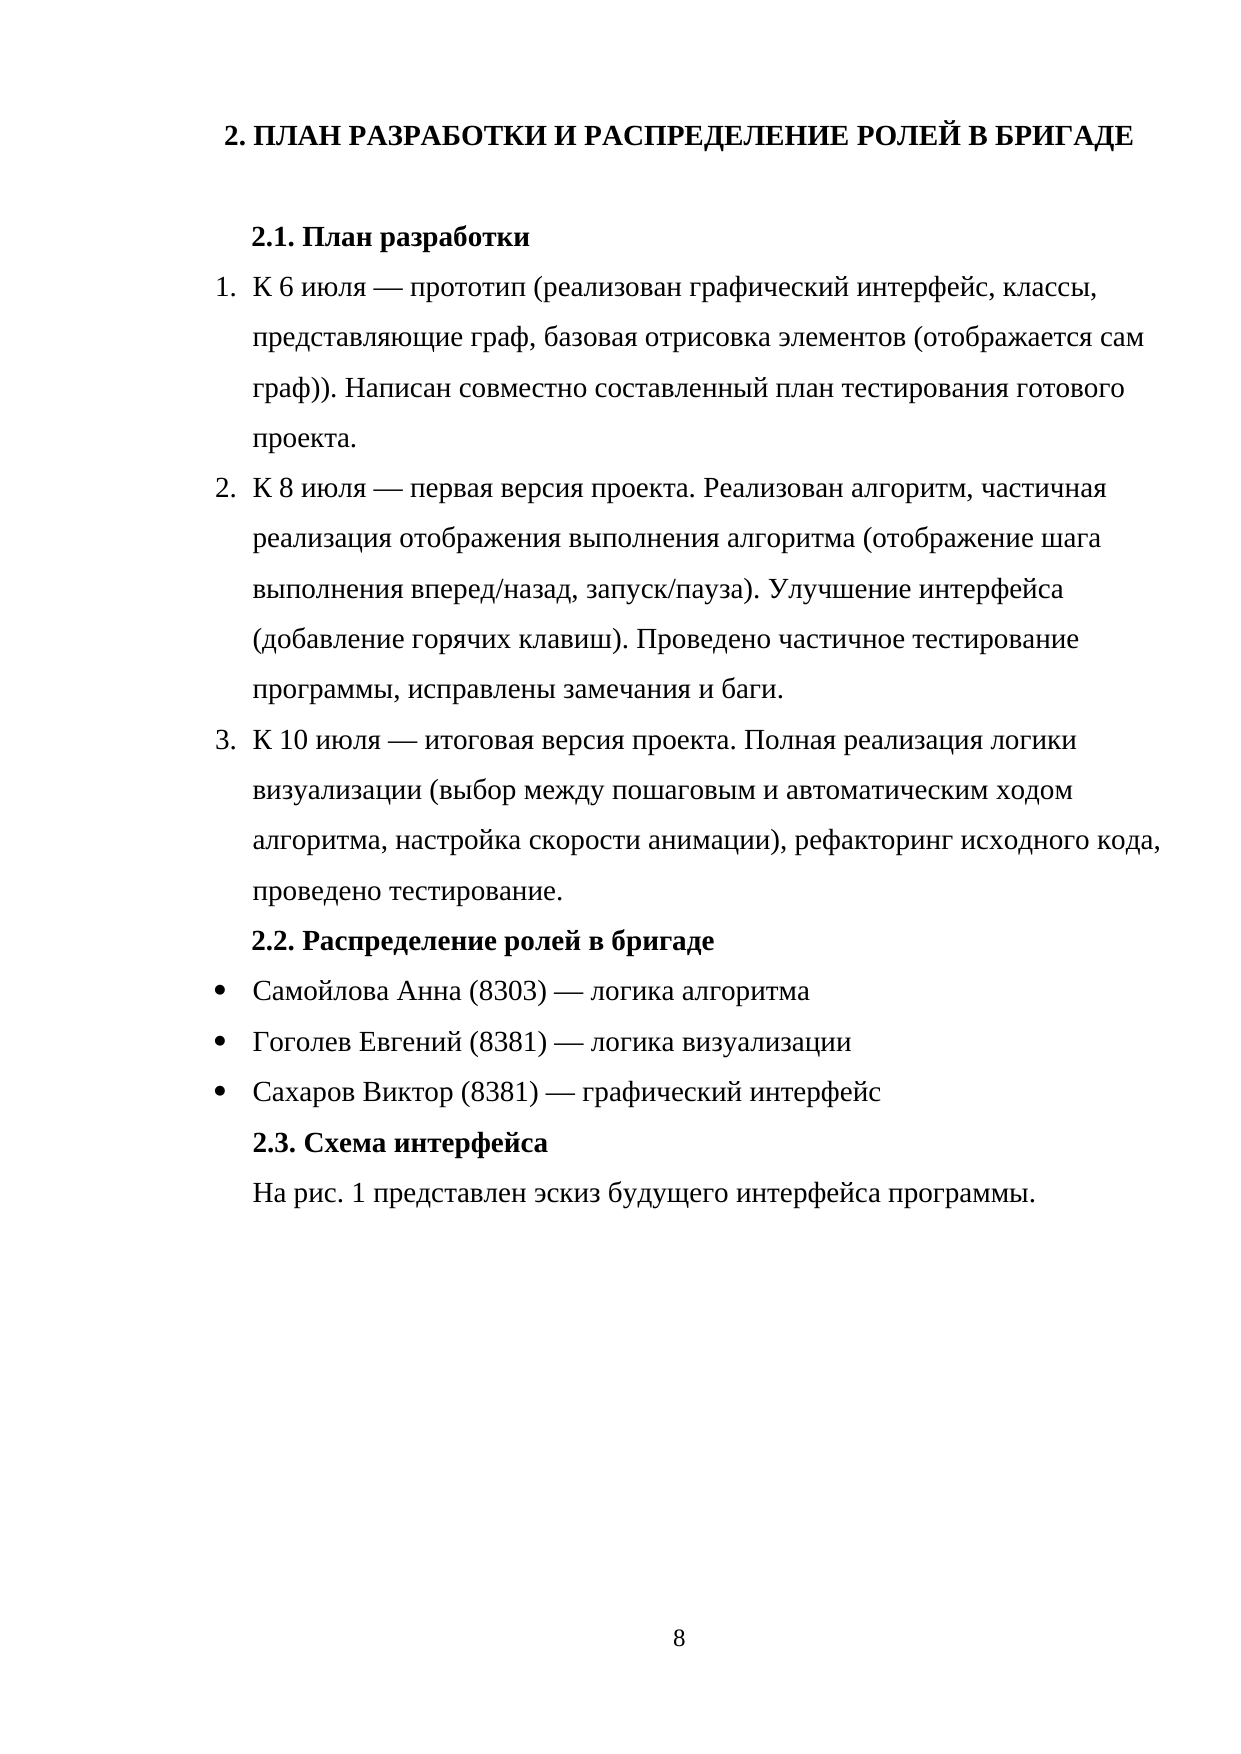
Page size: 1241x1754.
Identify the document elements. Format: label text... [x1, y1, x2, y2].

list Сахаров Виктор (8381) — графический интерфейс [215, 1074, 1181, 1108]
text 2.2. Распределение ролей в бригаде [177, 923, 1181, 957]
text 2. План разработки и распределение ролей в бригаде [177, 118, 1181, 152]
list Гоголев Евгений (8381) — логика визуализации [215, 1024, 1181, 1057]
text На рис. 1 представлен эскиз будущего интерфейса программы. [177, 1175, 1181, 1208]
list Самойлова Анна (8303) — логика алгоритма [215, 973, 1181, 1007]
list К 10 июля — итоговая версия проекта. Полная реализация логики визуализации (выбор между пошаговым и автоматическим ходом алгоритма, настройка скорости анимации), рефакторинг исходного кода, проведено тестирование. [215, 722, 1181, 906]
list К 8 июля — первая версия проекта. Реализован алгоритм, частичная реализация отображения выполнения алгоритма (отображение шага выполнения вперед/назад, запуск/пауза). Улучшение интерфейса (добавление горячих клавиш). Проведено частичное тестирование программы, исправлены замечания и баги. [215, 470, 1181, 705]
list К 6 июля — прототип (реализован графический интерфейс, классы, представляющие граф, базовая отрисовка элементов (отображается сам граф)). Написан совместно составленный план тестирования готового проекта. [215, 269, 1181, 453]
text 2.3. Схема интерфейса [177, 1125, 1181, 1158]
text 2.1. План разработки [177, 219, 1181, 252]
